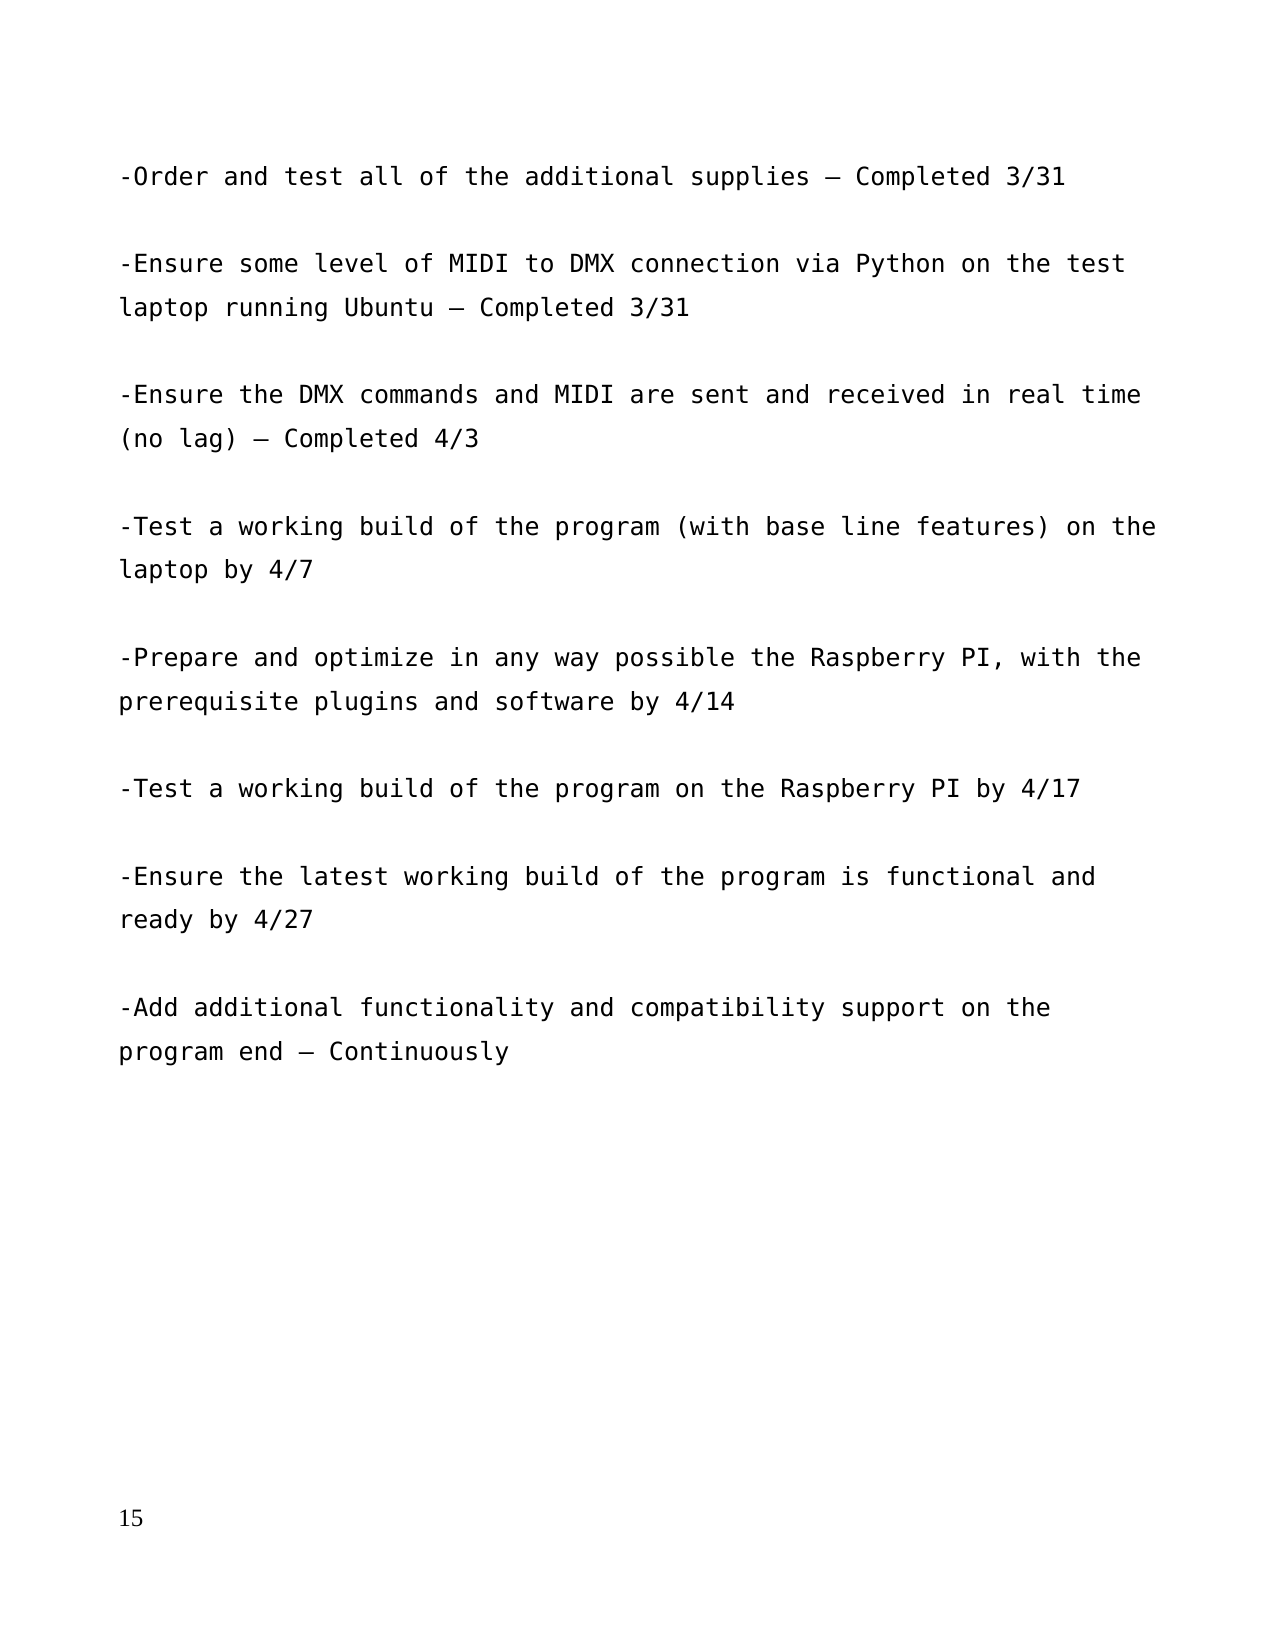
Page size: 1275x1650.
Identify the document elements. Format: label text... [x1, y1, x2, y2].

text -Order and test all of the additional supplies – Completed 3/31 [118, 162, 1157, 191]
text -Add additional functionality and compatibility support on the program end – Continuously [118, 993, 1157, 1066]
text -Ensure some level of MIDI to DMX connection via Python on the test laptop running Ubuntu – Completed 3/31 [118, 249, 1157, 322]
text -Test a working build of the program (with base line features) on the laptop by 4/7 [118, 512, 1157, 585]
text -Prepare and optimize in any way possible the Raspberry PI, with the prerequisite plugins and software by 4/14 [118, 643, 1157, 716]
text -Test a working build of the program on the Raspberry PI by 4/17 [118, 774, 1157, 803]
text -Ensure the DMX commands and MIDI are sent and received in real time (no lag) – Completed 4/3 [118, 381, 1157, 453]
text -Ensure the latest working build of the program is functional and ready by 4/27 [118, 862, 1157, 935]
